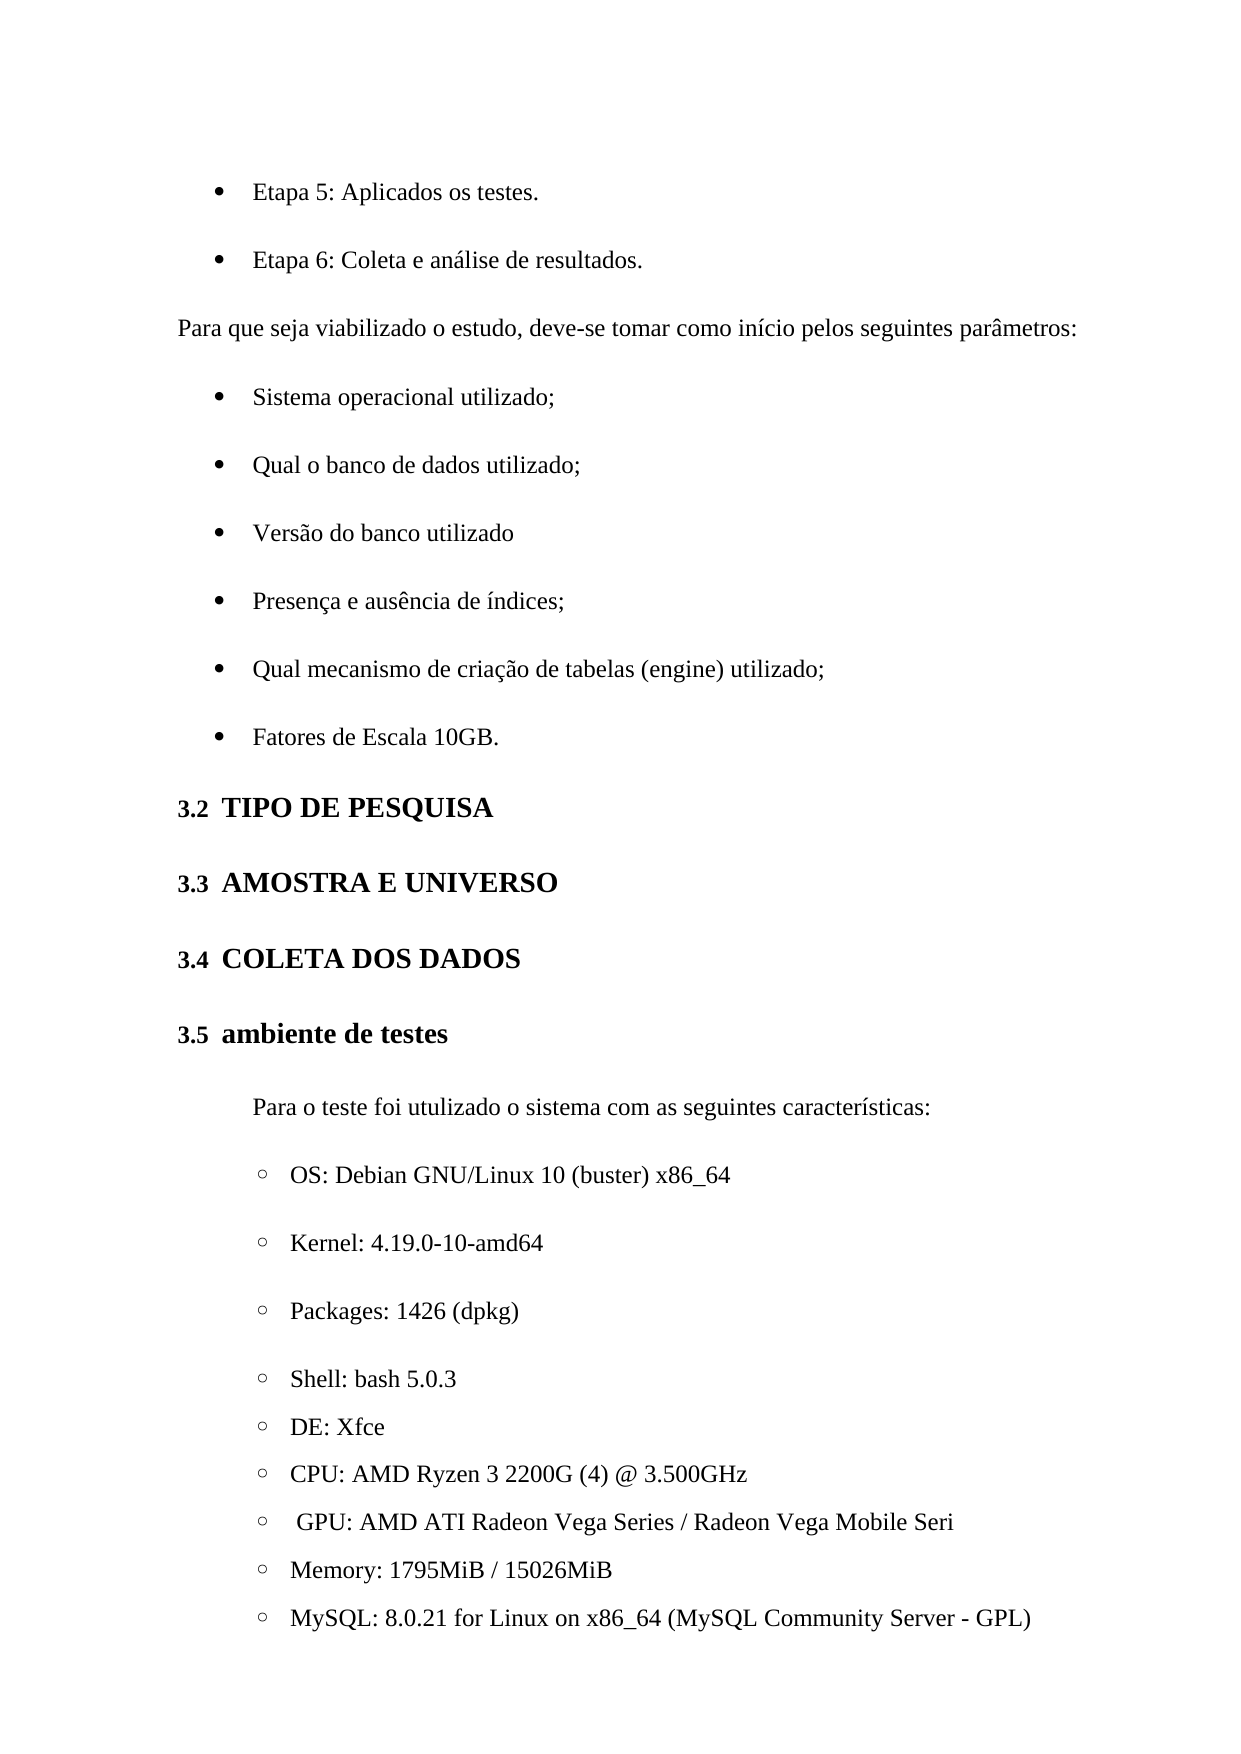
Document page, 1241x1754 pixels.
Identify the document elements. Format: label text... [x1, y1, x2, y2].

list Shell: bash 5.0.3 [252, 1364, 1122, 1393]
list Versão do banco utilizado [215, 518, 1122, 547]
list MySQL: 8.0.21 for Linux on x86_64 (MySQL Community Server - GPL) [252, 1603, 1122, 1631]
list Para o teste foi utulizado o sistema com as seguintes características: [215, 1092, 1122, 1120]
list Etapa 6: Coleta e análise de resultados. [215, 245, 1122, 274]
list AMOSTRA E UNIVERSO [177, 866, 1122, 899]
list CPU: AMD Ryzen 3 2200G (4) @ 3.500GHz [252, 1459, 1122, 1488]
list Packages: 1426 (dpkg) [252, 1296, 1122, 1325]
list Etapa 5: Aplicados os testes. [215, 177, 1122, 206]
list Memory: 1795MiB / 15026MiB [252, 1555, 1122, 1584]
list Qual o banco de dados utilizado; [215, 450, 1122, 478]
list Qual mecanismo de criação de tabelas (engine) utilizado; [215, 654, 1122, 683]
list ambiente de testes [177, 1016, 1122, 1050]
list Kernel: 4.19.0-10-amd64 [252, 1228, 1122, 1257]
list DE: Xfce [252, 1412, 1122, 1441]
list COLETA DOS DADOS [177, 941, 1122, 974]
text Para que seja viabilizado o estudo, deve-se tomar como início pelos seguintes parâmetros: [177, 313, 1122, 342]
list GPU: AMD ATI Radeon Vega Series / Radeon Vega Mobile Seri [252, 1507, 1122, 1536]
list Sistema operacional utilizado; [215, 382, 1122, 410]
list Fatores de Escala 10GB. [215, 722, 1122, 751]
list TIPO DE PESQUISA [177, 790, 1122, 824]
list Presença e ausência de índices; [215, 586, 1122, 615]
list OS: Debian GNU/Linux 10 (buster) x86_64 [252, 1160, 1122, 1188]
